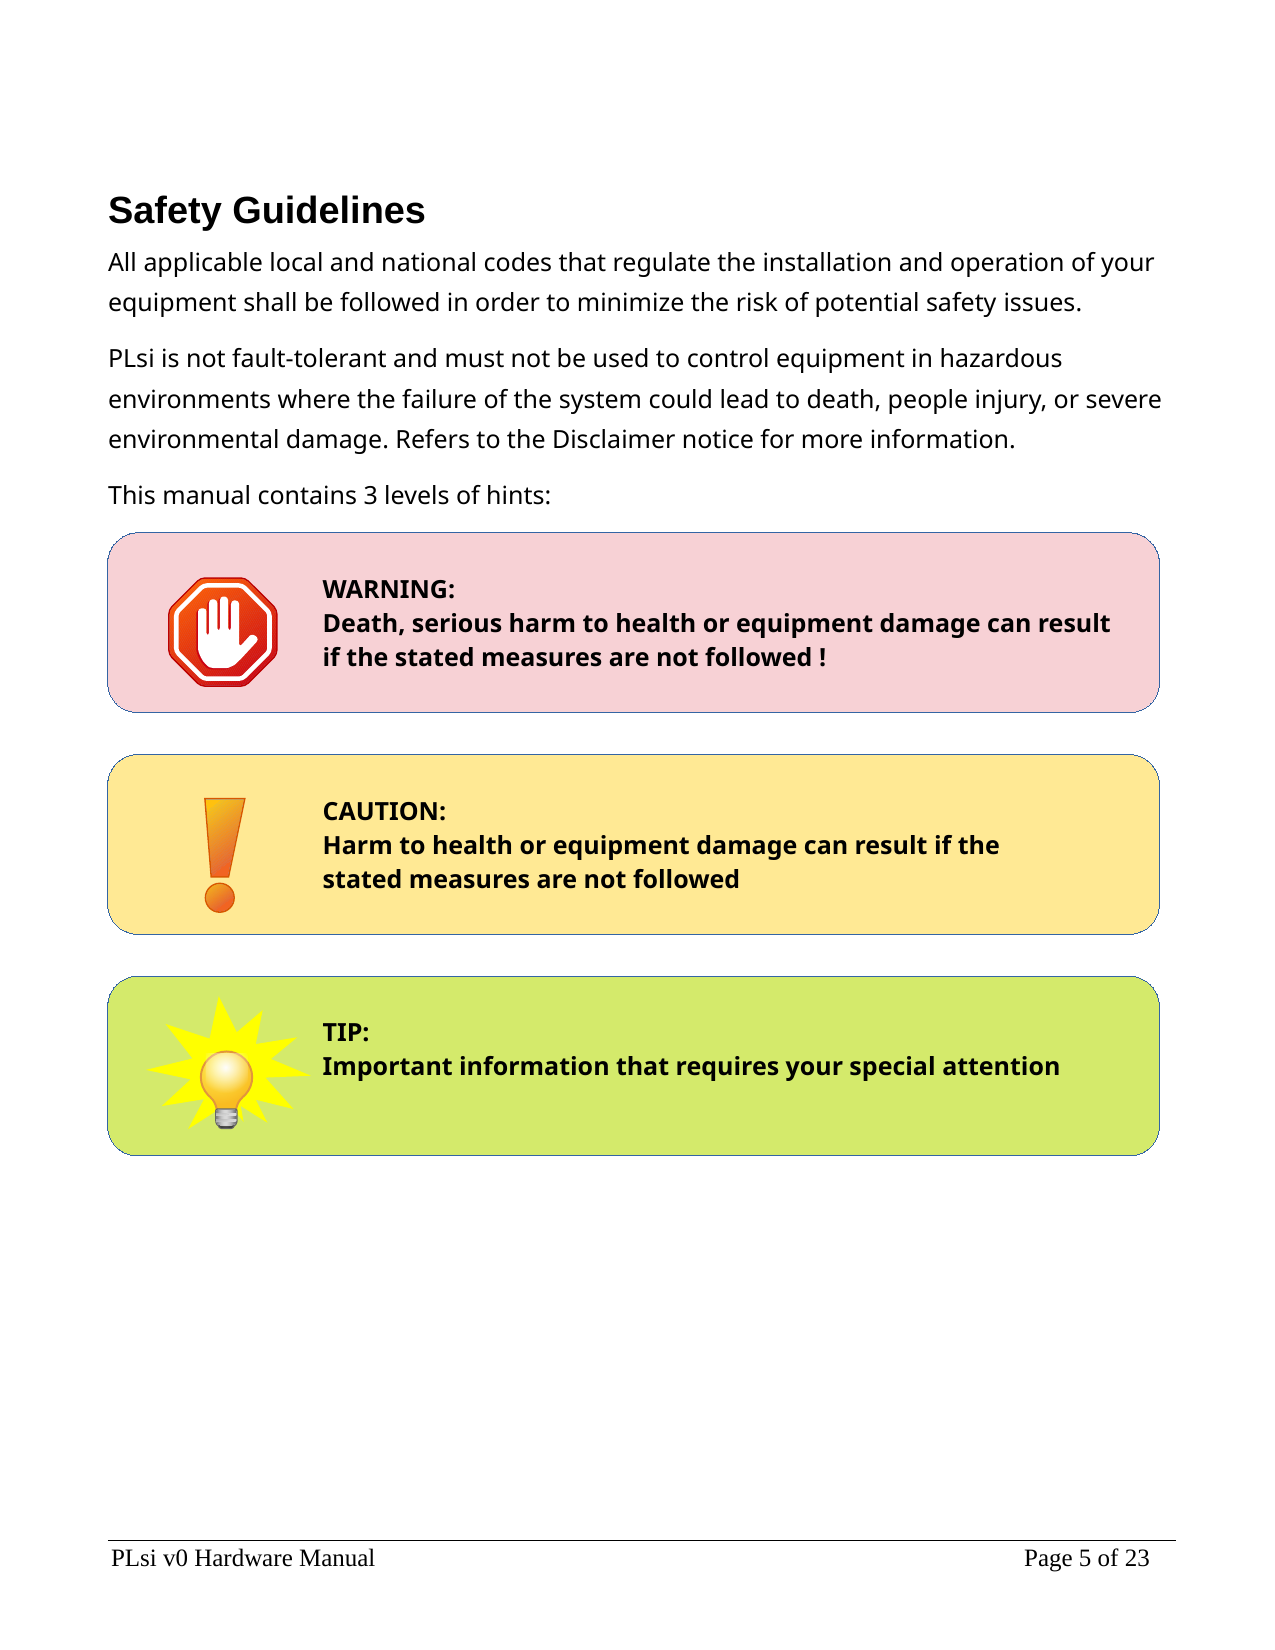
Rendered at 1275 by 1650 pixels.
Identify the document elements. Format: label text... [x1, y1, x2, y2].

text PLsi is not fault-tolerant and must not be used to control equipment in hazardous environments where the failure of the system could lead to death, people injury, or severe environmental damage. Refers to the Disclaimer notice for more information. [108, 340, 1176, 456]
text This manual contains 3 levels of hints: [108, 477, 1176, 512]
subtitle Safety Guidelines [108, 188, 1176, 232]
text All applicable local and national codes that regulate the installation and operation of your equipment shall be followed in order to minimize the risk of potential safety issues. [108, 244, 1176, 319]
